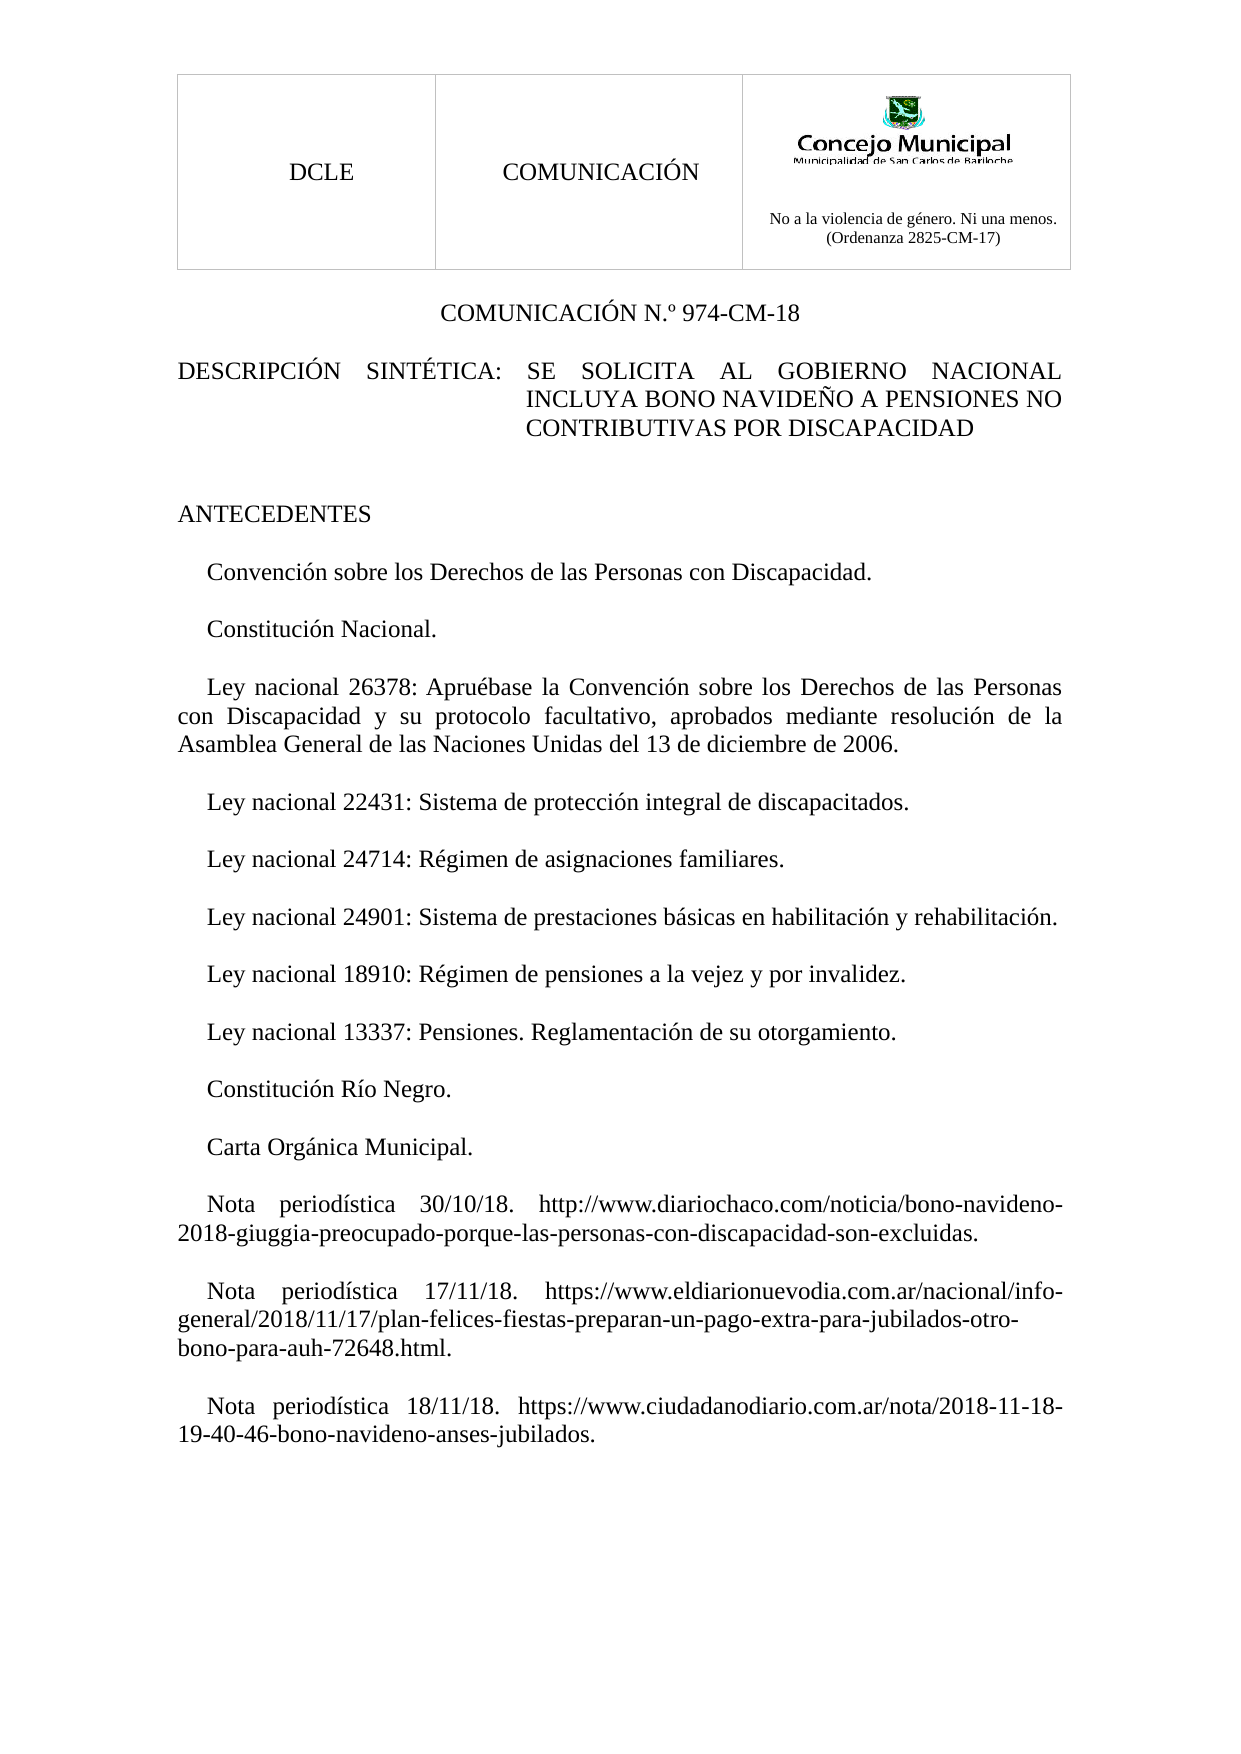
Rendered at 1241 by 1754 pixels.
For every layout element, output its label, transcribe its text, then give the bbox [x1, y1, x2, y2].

text Nota periodística 17/11/18. https://www.eldiarionuevodia.com.ar/nacional/info-general/2018/11/17/plan-felices-fiestas-preparan-un-pago-extra-para-jubilados-otro-bono-para-auh-72648.html. [177, 1276, 1063, 1362]
text Ley nacional 26378: Apruébase la Convención sobre los Derechos de las Personas con Discapacidad y su protocolo facultativo, aprobados mediante resolución de la Asamblea General de las Naciones Unidas del 13 de diciembre de 2006. [177, 672, 1063, 758]
text Ley nacional 13337: Pensiones. Reglamentación de su otorgamiento. [177, 1017, 1063, 1046]
text Carta Orgánica Municipal. [177, 1132, 1063, 1161]
text Ley nacional 22431: Sistema de protección integral de discapacitados. [177, 787, 1063, 816]
text ANTECEDENTES [177, 499, 1063, 528]
text Nota periodística 18/11/18. https://www.ciudadanodiario.com.ar/nota/2018-11-18-19-40-46-bono-navideno-anses-jubilados. [177, 1391, 1063, 1448]
text Convención sobre los Derechos de las Personas con Discapacidad. [177, 557, 1063, 586]
text COMUNICACIÓN N.º 974-CM-18 [177, 298, 1063, 327]
text DESCRIPCIÓN SINTÉTICA: SE SOLICITA AL GOBIERNO NACIONAL INCLUYA BONO NAVIDEÑO A PENSIONES NO CONTRIBUTIVAS POR DISCAPACIDAD [177, 356, 1063, 442]
text Constitución Nacional. [177, 614, 1063, 643]
text Nota periodística 30/10/18. http://www.diariochaco.com/noticia/bono-navideno-2018-giuggia-preocupado-porque-las-personas-con-discapacidad-son-excluidas. [177, 1189, 1063, 1247]
text Ley nacional 24901: Sistema de prestaciones básicas en habilitación y rehabilitación. [177, 902, 1063, 931]
text Constitución Río Negro. [177, 1074, 1063, 1103]
text Ley nacional 24714: Régimen de asignaciones familiares. [177, 844, 1063, 873]
text Ley nacional 18910: Régimen de pensiones a la vejez y por invalidez. [177, 959, 1063, 988]
